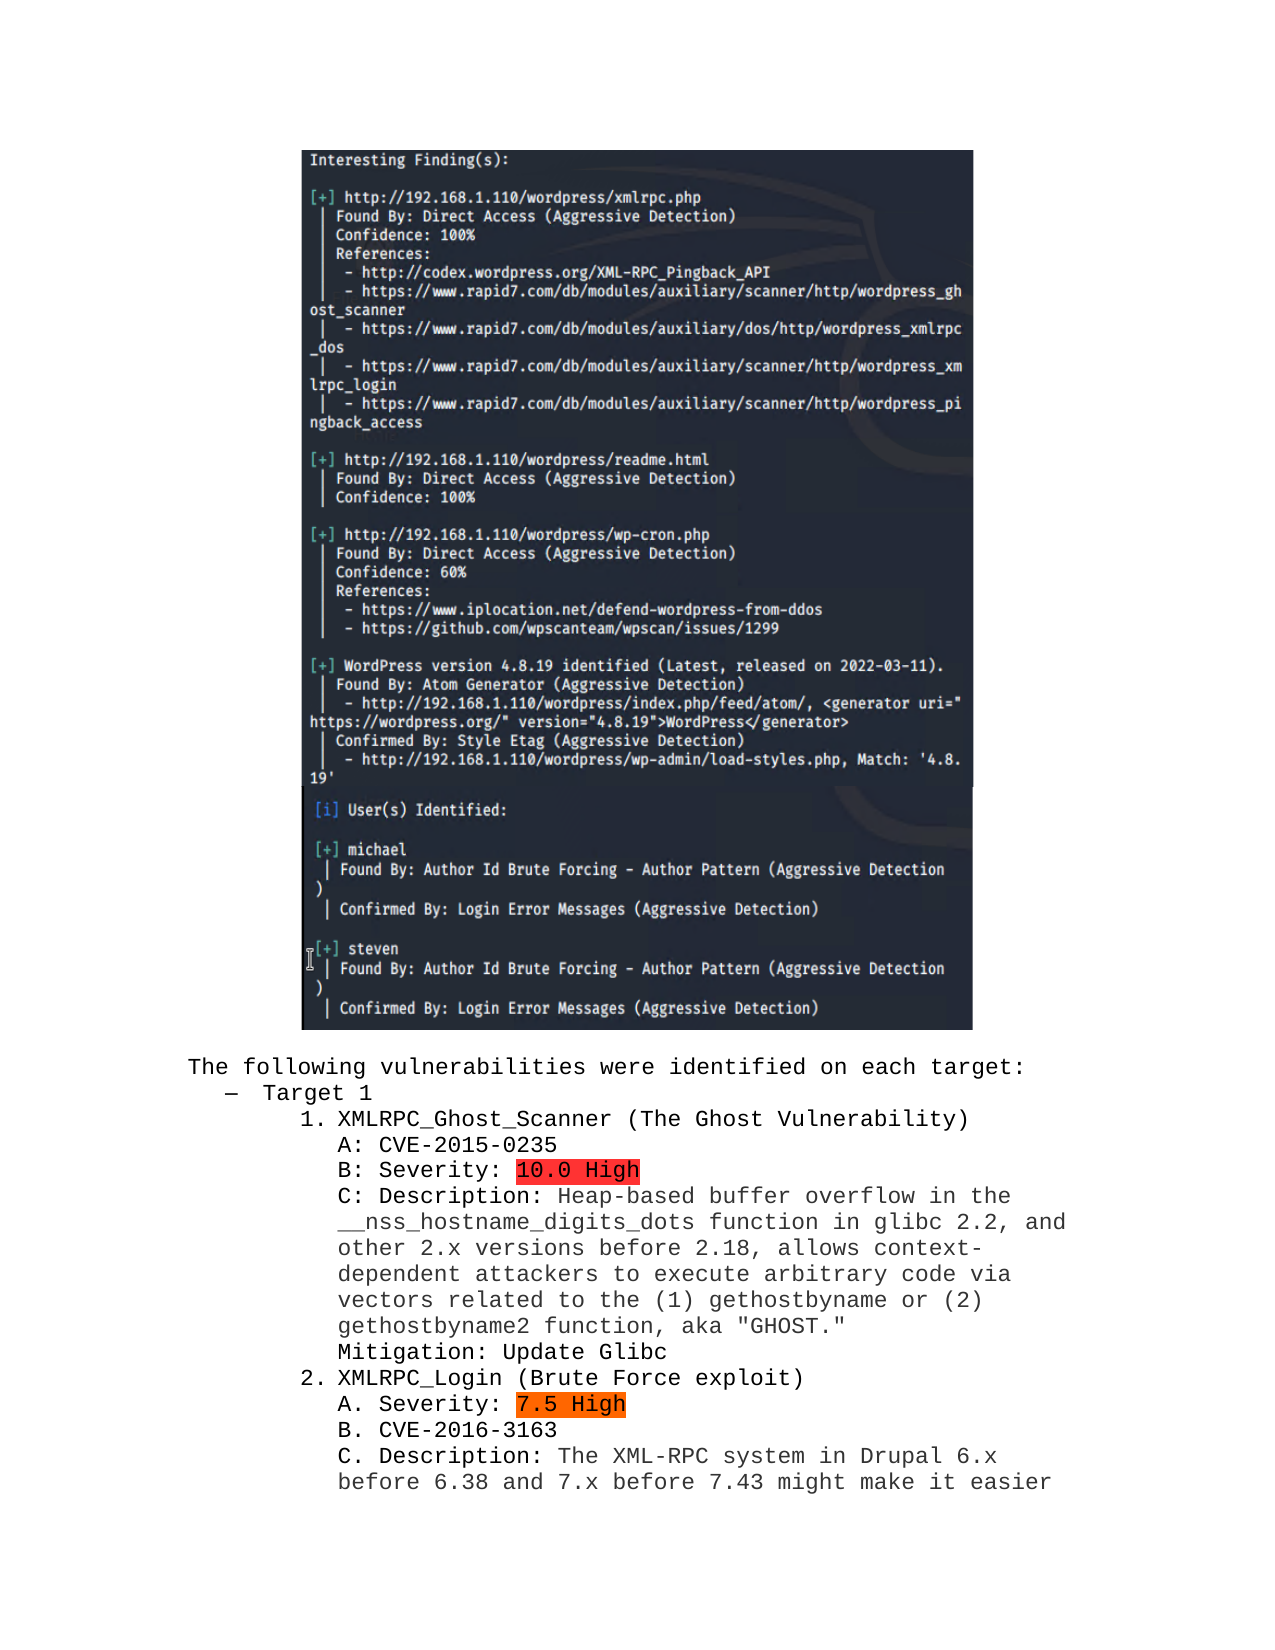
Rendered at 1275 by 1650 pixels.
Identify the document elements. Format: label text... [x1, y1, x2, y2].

list A. Severity: 7.5 High [300, 1392, 1087, 1418]
list XMLRPC_Login (Brute Force exploit) [300, 1366, 1087, 1392]
list C: Description: Heap-based buffer overflow in the __nss_hostname_digits_dots function in glibc 2.2, and other 2.x versions before 2.18, allows context-dependent attackers to execute arbitrary code via vectors related to the (1) gethostbyname or (2) gethostbyname2 function, aka "GHOST." [300, 1185, 1087, 1340]
list B. CVE-2016-3163 [300, 1418, 1087, 1444]
list A: CVE-2015-0235 [300, 1133, 1087, 1159]
picture [301, 150, 974, 1030]
text The following vulnerabilities were identified on each target: [187, 1055, 1087, 1081]
list XMLRPC_Ghost_Scanner (The Ghost Vulnerability) [300, 1107, 1087, 1133]
list Target 1 [225, 1081, 1087, 1107]
list Mitigation: Update Glibc [300, 1340, 1087, 1366]
list C. Description: The XML-RPC system in Drupal 6.x before 6.38 and 7.x before 7.43 might make it easier [300, 1444, 1087, 1496]
list B: Severity: 10.0 High [300, 1159, 1087, 1185]
